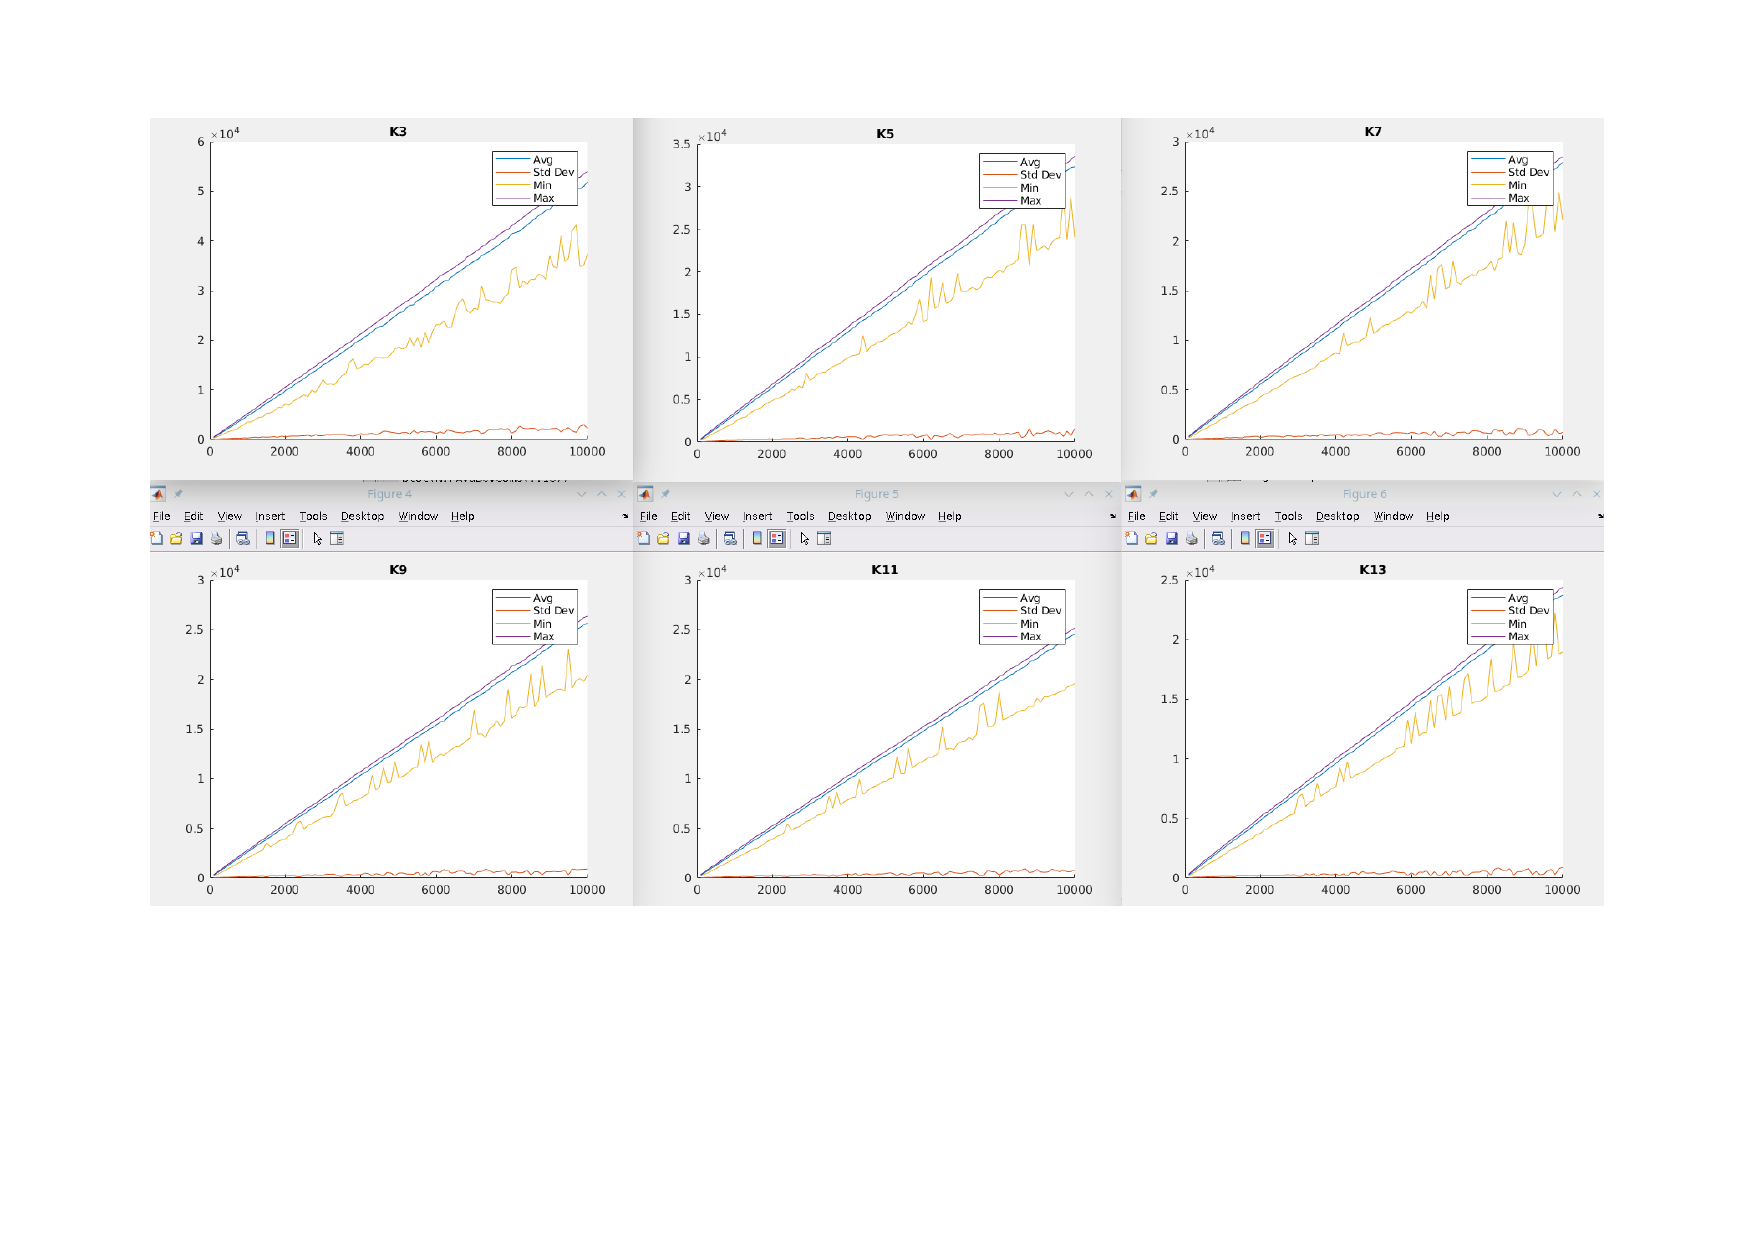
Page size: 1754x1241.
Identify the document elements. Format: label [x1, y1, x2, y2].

picture [150, 118, 1604, 906]
